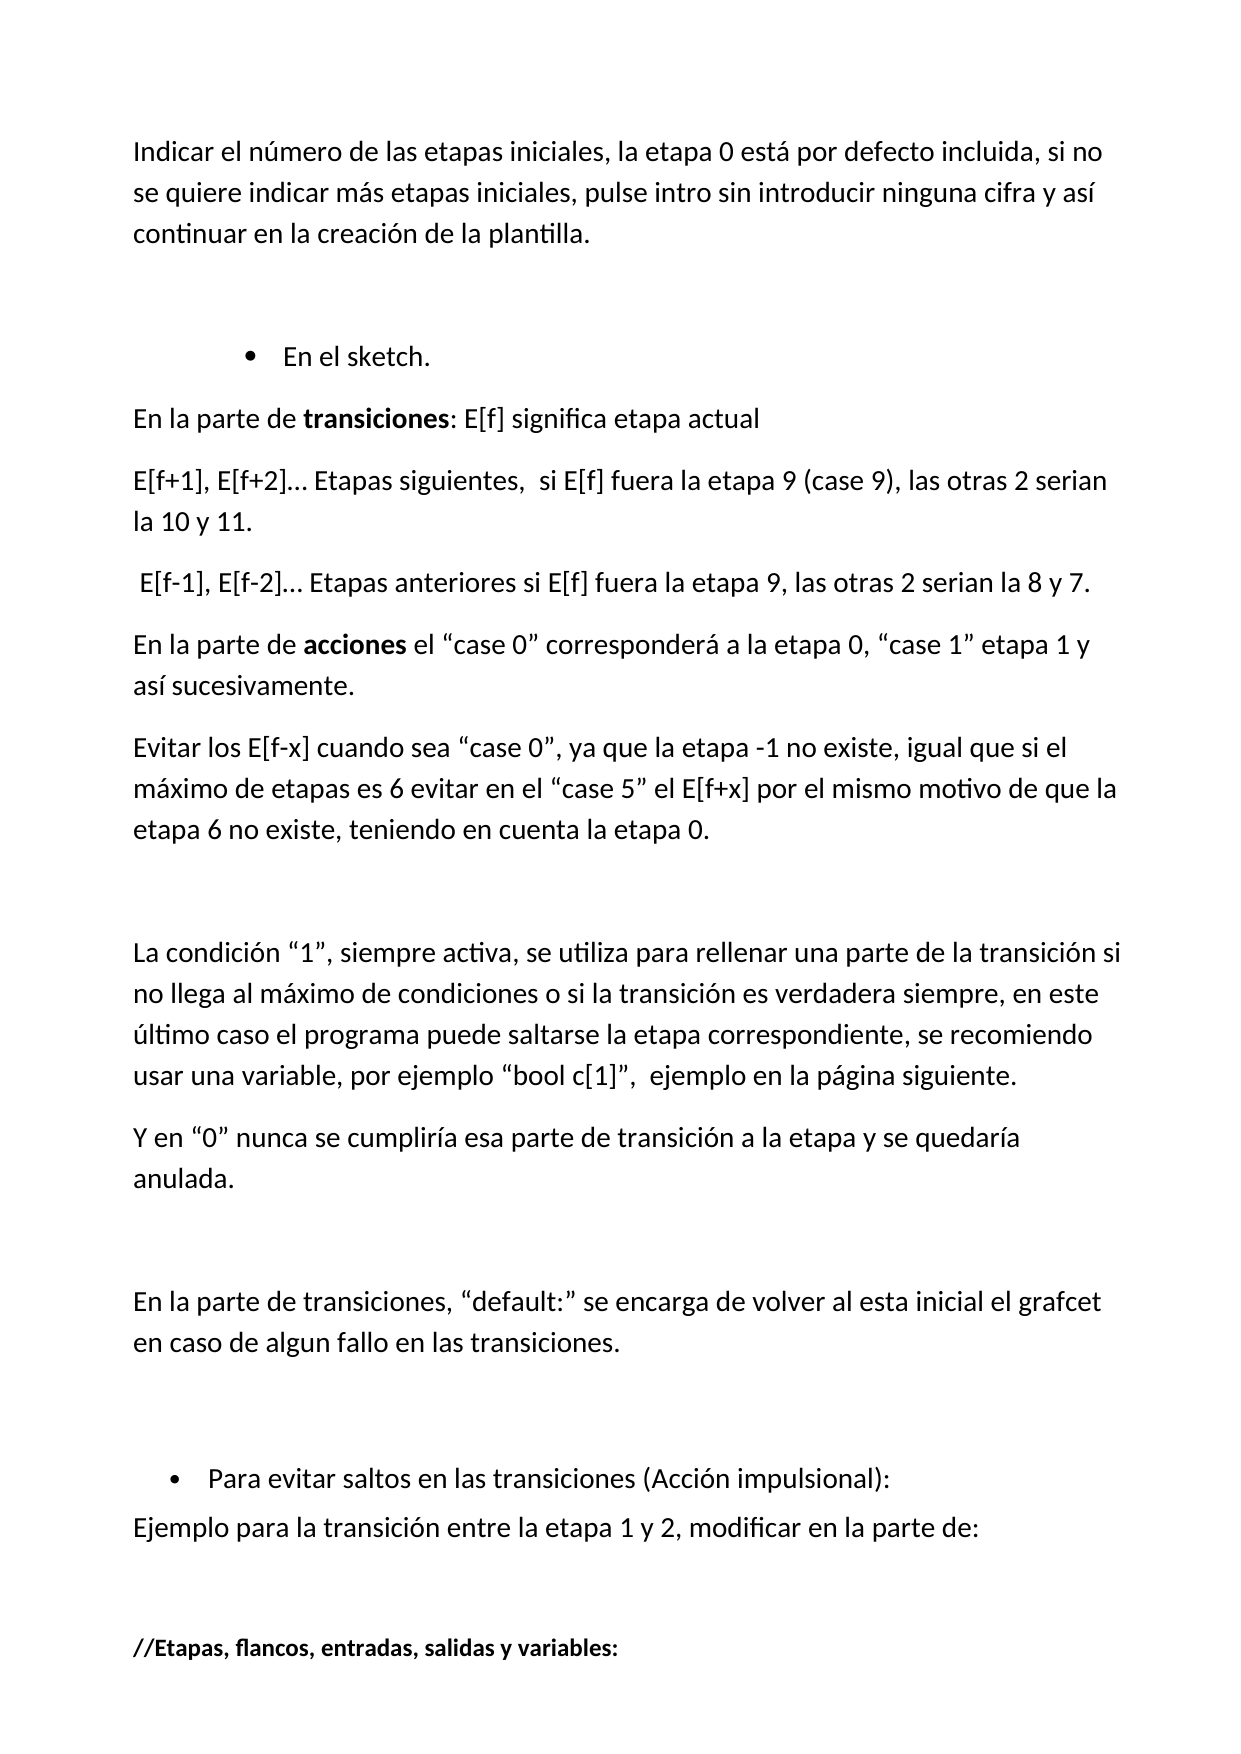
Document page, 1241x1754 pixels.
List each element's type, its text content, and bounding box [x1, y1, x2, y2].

text //Etapas, flancos, entradas, salidas y variables: [133, 1632, 1122, 1663]
text En la parte de transiciones, “default:” se encarga de volver al esta inicial el grafcet en caso de algun fallo en las transiciones. [133, 1283, 1122, 1360]
text E[f+1], E[f+2]… Etapas siguientes, si E[f] fuera la etapa 9 (case 9), las otras 2 serian la 10 y 11. [133, 462, 1122, 538]
list En el sketch. [245, 338, 1122, 374]
text Indicar el número de las etapas iniciales, la etapa 0 está por defecto incluida, si no se quiere indicar más etapas iniciales, pulse intro sin introducir ninguna cifra y así continuar en la creación de la plantilla. [133, 133, 1122, 250]
text E[f-1], E[f-2]… Etapas anteriores si E[f] fuera la etapa 9, las otras 2 serian la 8 y 7. [133, 564, 1122, 600]
text Evitar los E[f-x] cuando sea “case 0”, ya que la etapa -1 no existe, igual que si el máximo de etapas es 6 evitar en el “case 5” el E[f+x] por el mismo motivo de que la etapa 6 no existe, teniendo en cuenta la etapa 0. [133, 729, 1122, 847]
list Para evitar saltos en las transiciones (Acción impulsional): [170, 1461, 1122, 1496]
text La condición “1”, siempre activa, se utiliza para rellenar una parte de la transición si no llega al máximo de condiciones o si la transición es verdadera siempre, en este último caso el programa puede saltarse la etapa correspondiente, se recomiendo usar una variable, por ejemplo “bool c[1]”, ejemplo en la página siguiente. [133, 934, 1122, 1093]
text En la parte de acciones el “case 0” corresponderá a la etapa 0, “case 1” etapa 1 y así sucesivamente. [133, 626, 1122, 703]
text Ejemplo para la transición entre la etapa 1 y 2, modificar en la parte de: [133, 1509, 1122, 1544]
text En la parte de transiciones: E[f] significa etapa actual [133, 400, 1122, 436]
text Y en “0” nunca se cumpliría esa parte de transición a la etapa y se quedaría anulada. [133, 1119, 1122, 1196]
